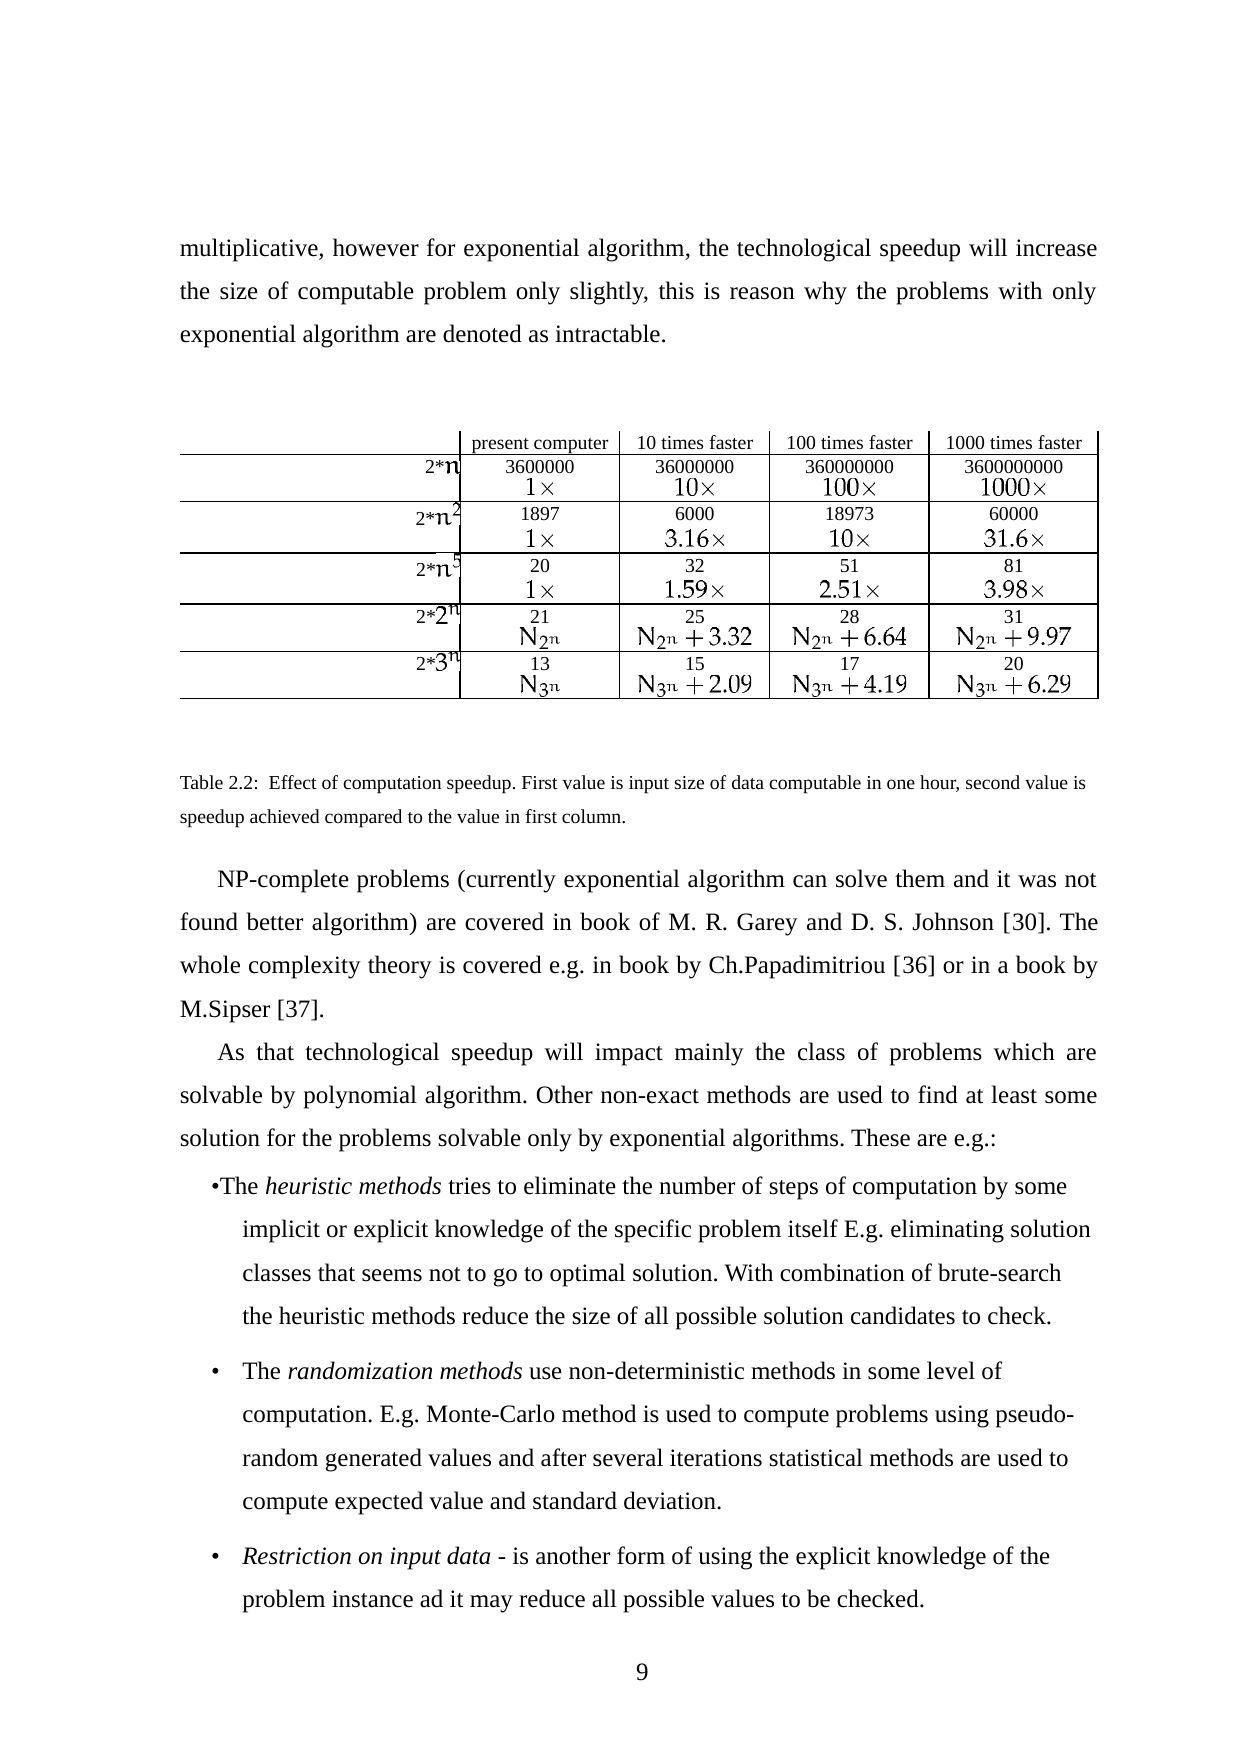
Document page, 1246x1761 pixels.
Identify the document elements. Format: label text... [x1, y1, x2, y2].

table_cell [930, 675, 1097, 698]
text multiplicative, however for exponential algorithm, the technological speedup will increase the size of computable problem only slightly, this is reason why the problems with only exponential algorithm are denoted as intractable. [179, 233, 1098, 348]
table_cell 13 [461, 652, 619, 675]
picture [665, 580, 724, 598]
picture [444, 461, 460, 474]
table_cell 360000000 [770, 455, 928, 478]
table_header [180, 431, 459, 454]
picture [526, 478, 553, 495]
table_cell [770, 581, 928, 603]
table_cell [770, 529, 928, 552]
text NP-complete problems (currently exponential algorithm can solve them and it was not found better algorithm) are covered in book of M. R. Garey and D. S. Johnson [30]. The whole complexity theory is covered e.g. in book by Ch.Papadimitriou [36] or in a book by M.Sipser [37]. [179, 864, 1098, 1022]
table_cell 18973 [770, 502, 928, 529]
table_cell 20 [930, 652, 1097, 675]
picture [823, 478, 875, 496]
list • The randomization methods use non-deterministic methods in some level of computation. E.g. Monte-Carlo method is used to compute problems using pseudo-random generated values and after several iterations statistical methods are used to compute expected value and standard deviation. [211, 1356, 1098, 1514]
table_cell 3600000 [461, 455, 619, 478]
table_cell [461, 478, 619, 501]
list • Restriction on input data - is another form of using the explicit knowledge of the problem instance ad it may reduce all possible values to be checked. [211, 1541, 1098, 1613]
table_cell [180, 478, 459, 501]
table_cell [770, 675, 928, 698]
table_cell 31 [930, 605, 1097, 628]
table_cell 51 [770, 554, 928, 581]
table_cell [620, 529, 769, 552]
table_cell 2* [180, 502, 459, 529]
table_cell 28 [770, 605, 928, 628]
table_cell 20 [461, 554, 619, 581]
table_cell [620, 628, 769, 651]
table_cell [930, 478, 1097, 501]
table_cell 21 [461, 605, 619, 628]
picture [637, 675, 752, 697]
table_cell 60000 [930, 502, 1097, 529]
table_cell [930, 581, 1097, 603]
table_cell 2* [180, 605, 459, 628]
table_cell 3600000000 [930, 455, 1097, 478]
picture [435, 553, 460, 577]
table_cell 6000 [620, 502, 769, 529]
picture [830, 529, 869, 547]
picture [435, 605, 460, 624]
table_cell 2* [180, 652, 459, 675]
table_cell 32 [620, 554, 769, 581]
table_cell [770, 628, 928, 651]
table_cell [620, 581, 769, 603]
table_cell 1897 [461, 502, 619, 529]
picture [519, 627, 560, 649]
table_cell [620, 478, 769, 501]
table_cell [461, 581, 619, 603]
table_cell [930, 628, 1097, 651]
table_cell 17 [770, 652, 928, 675]
table_cell [620, 675, 769, 698]
picture [665, 529, 724, 547]
picture [956, 675, 1071, 697]
picture [519, 675, 560, 697]
table_cell 15 [620, 652, 769, 675]
text As that technological speedup will impact mainly the class of problems which are solvable by polynomial algorithm. Other non-exact methods are used to find at least some solution for the problems solvable only by exponential algorithms. These are e.g.: [179, 1037, 1098, 1152]
table_header 1000 times faster [930, 431, 1097, 454]
picture [956, 627, 1071, 649]
picture [984, 580, 1043, 598]
picture [435, 502, 461, 525]
picture [637, 627, 752, 649]
table_cell [461, 529, 619, 552]
picture [675, 478, 714, 496]
table_cell 2* [180, 554, 459, 581]
picture [435, 652, 460, 671]
table_cell [180, 675, 459, 698]
picture [792, 675, 907, 697]
table_cell [180, 529, 459, 552]
text Table 2.2: Effect of computation speedup. First value is input size of data computable in one hour, second value is speedup achieved compared to the value in first column. [179, 771, 1098, 828]
table_cell [180, 628, 459, 651]
picture [820, 580, 879, 598]
picture [526, 580, 553, 598]
picture [792, 627, 907, 649]
table_header present computer [461, 431, 619, 454]
picture [984, 529, 1043, 547]
table_header 100 times faster [770, 431, 928, 454]
picture [526, 529, 553, 547]
table_cell [930, 529, 1097, 552]
table_cell [180, 581, 459, 603]
picture [981, 478, 1046, 496]
table_cell [770, 478, 928, 501]
table_cell 25 [620, 605, 769, 628]
table_cell 2* [180, 455, 459, 478]
table_cell [461, 675, 619, 698]
table_cell 36000000 [620, 455, 769, 478]
list •The heuristic methods tries to eliminate the number of steps of computation by some implicit or explicit knowledge of the specific problem itself E.g. eliminating solution classes that seems not to go to optimal solution. With combination of brute-search the heuristic methods reduce the size of all possible solution candidates to check. [211, 1171, 1098, 1329]
table_cell 81 [930, 554, 1097, 581]
table_cell [461, 628, 619, 651]
table_header 10 times faster [620, 431, 769, 454]
